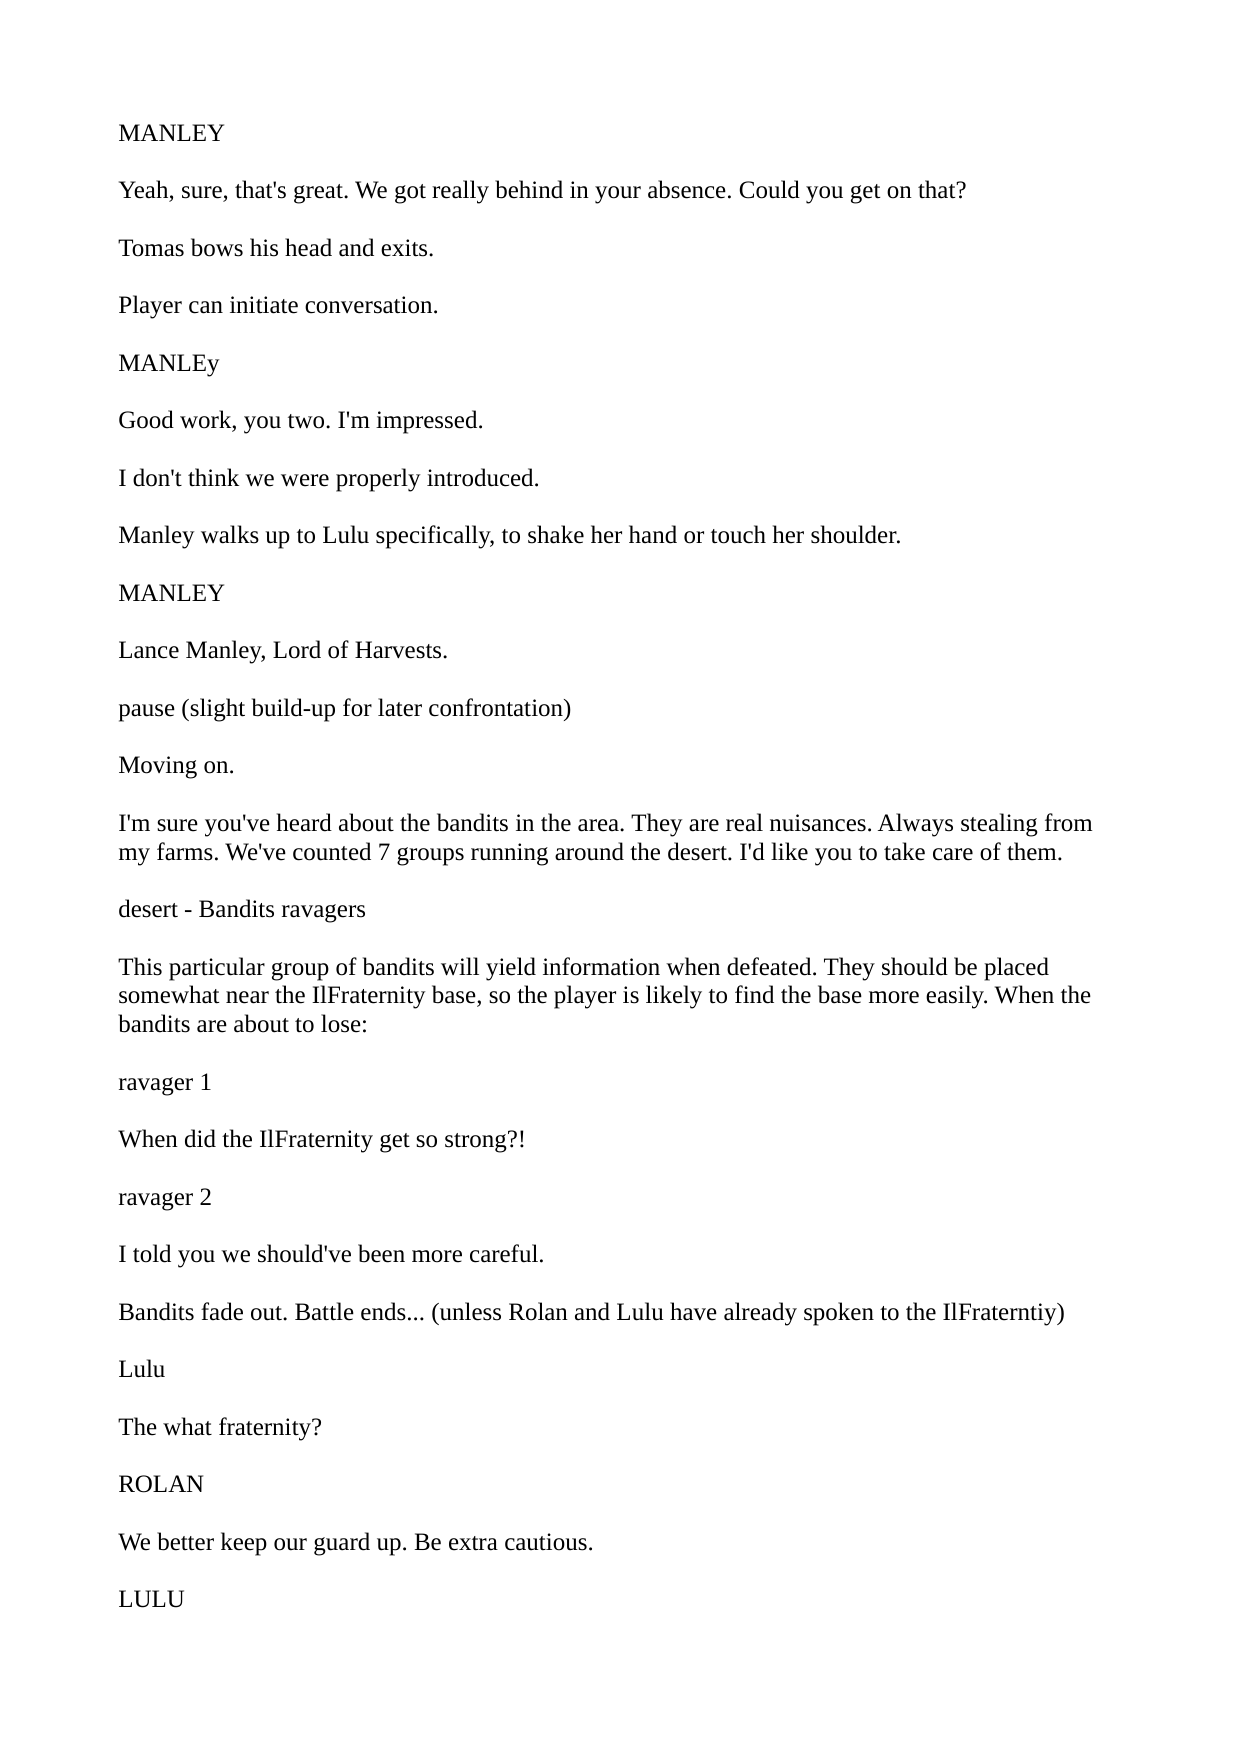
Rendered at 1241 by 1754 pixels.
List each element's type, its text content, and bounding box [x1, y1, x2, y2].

text We better keep our guard up. Be extra cautious. [118, 1527, 1122, 1556]
text I told you we should've been more careful. [118, 1239, 1122, 1268]
text Tomas bows his head and exits. [118, 233, 1122, 262]
text Yeah, sure, that's great. We got really behind in your absence. Could you get on that? [118, 176, 1122, 204]
text LULU [118, 1584, 1122, 1613]
text Good work, you two. I'm impressed. [118, 406, 1122, 434]
text I don't think we were properly introduced. [118, 463, 1122, 492]
text ROLAN [118, 1469, 1122, 1498]
text Moving on. [118, 751, 1122, 779]
text MANLEY [118, 578, 1122, 607]
text When did the IlFraternity get so strong?! [118, 1124, 1122, 1153]
text This particular group of bandits will yield information when defeated. They should be placed somewhat near the IlFraternity base, so the player is likely to find the base more easily. When the bandits are about to lose: [118, 952, 1122, 1038]
text desert - Bandits ravagers [118, 894, 1122, 923]
text ravager 1 [118, 1067, 1122, 1096]
text Manley walks up to Lulu specifically, to shake her hand or touch her shoulder. [118, 521, 1122, 549]
text Lulu [118, 1354, 1122, 1383]
text Bandits fade out. Battle ends... (unless Rolan and Lulu have already spoken to the IlFraterntiy) [118, 1297, 1122, 1326]
text pause (slight build-up for later confrontation) [118, 693, 1122, 722]
text ravager 2 [118, 1182, 1122, 1211]
text I'm sure you've heard about the bandits in the area. They are real nuisances. Always stealing from my farms. We've counted 7 groups running around the desert. I'd like you to take care of them. [118, 808, 1122, 866]
text MANLEY [118, 118, 1122, 147]
text Player can initiate conversation. [118, 291, 1122, 319]
text Lance Manley, Lord of Harvests. [118, 636, 1122, 664]
text MANLEy [118, 348, 1122, 377]
text The what fraternity? [118, 1412, 1122, 1441]
